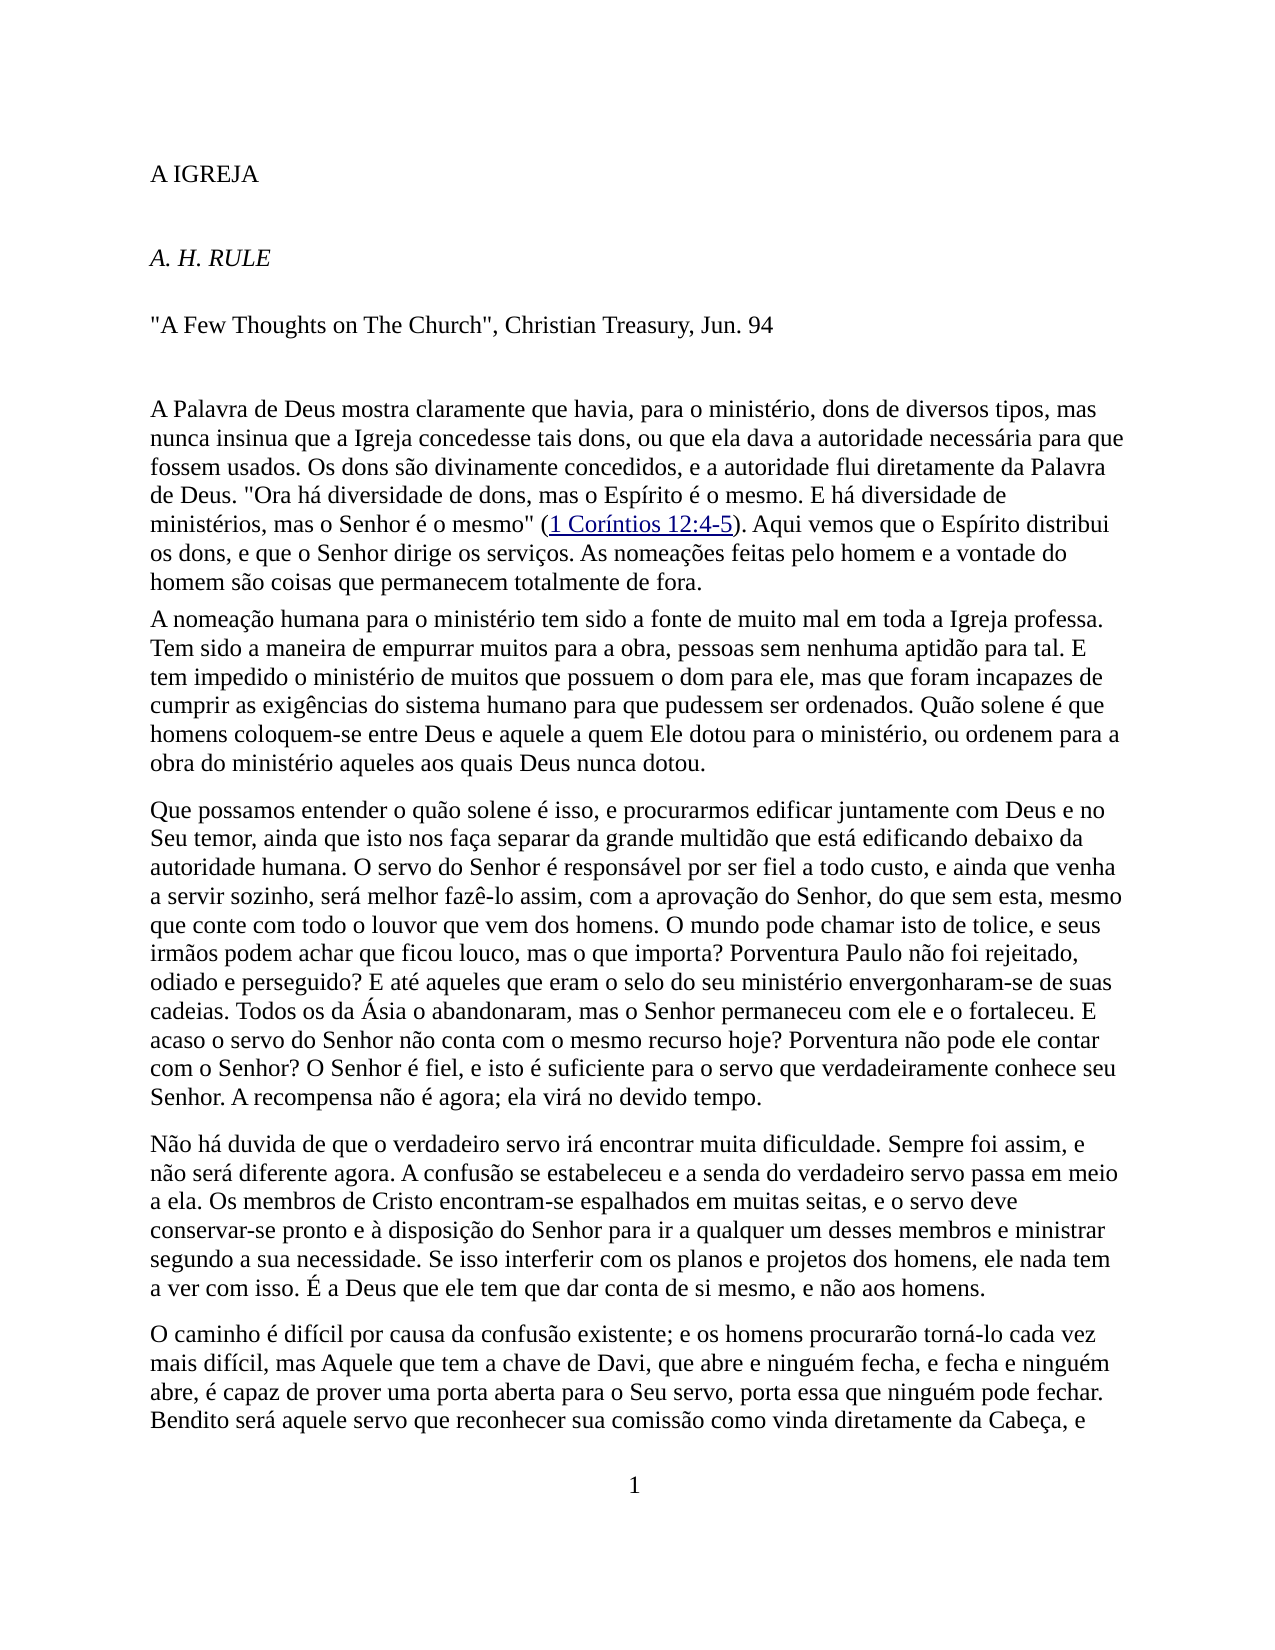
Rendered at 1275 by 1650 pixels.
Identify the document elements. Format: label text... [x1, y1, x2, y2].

text Que possamos entender o quão solene é isso, e procurarmos edificar juntamente com Deus e no Seu temor, ainda que isto nos faça separar da grande multidão que está edificando debaixo da autoridade humana. O servo do Senhor é responsável por ser fiel a todo custo, e ainda que venha a servir sozinho, será melhor fazê-lo assim, com a aprovação do Senhor, do que sem esta, mesmo que conte com todo o louvor que vem dos homens. O mundo pode chamar isto de tolice, e seus irmãos podem achar que ficou louco, mas o que importa? Porventura Paulo não foi rejeitado, odiado e perseguido? E até aqueles que eram o selo do seu ministério envergonharam-se de suas cadeias. Todos os da Ásia o abandonaram, mas o Senhor permaneceu com ele e o fortaleceu. E acaso o servo do Senhor não conta com o mesmo recurso hoje? Porventura não pode ele contar com o Senhor? O Senhor é fiel, e isto é suficiente para o servo que verdadeiramente conhece seu Senhor. A recompensa não é agora; ela virá no devido tempo. [150, 795, 1125, 1111]
text A Palavra de Deus mostra claramente que havia, para o ministério, dons de diversos tipos, mas nunca insinua que a Igreja concedesse tais dons, ou que ela dava a autoridade necessária para que fossem usados. Os dons são divinamente concedidos, e a autoridade flui diretamente da Palavra de Deus. "Ora há diversidade de dons, mas o Espírito é o mesmo. E há diversidade de ministérios, mas o Senhor é o mesmo" (1 Coríntios 12:4-5). Aqui vemos que o Espírito distribui os dons, e que o Senhor dirige os serviços. As nomeações feitas pelo homem e a vontade do homem são coisas que permanecem totalmente de fora. [150, 394, 1125, 595]
text A IGREJA [150, 159, 1125, 188]
text O caminho é difícil por causa da confusão existente; e os homens procurarão torná-lo cada vez mais difícil, mas Aquele que tem a chave de Davi, que abre e ninguém fecha, e fecha e ninguém abre, é capaz de prover uma porta aberta para o Seu servo, porta essa que ninguém pode fechar. Bendito será aquele servo que reconhecer sua comissão como vinda diretamente da Cabeça, e [150, 1319, 1125, 1434]
text Não há duvida de que o verdadeiro servo irá encontrar muita dificuldade. Sempre foi assim, e não será diferente agora. A confusão se estabeleceu e a senda do verdadeiro servo passa em meio a ela. Os membros de Cristo encontram-se espalhados em muitas seitas, e o servo deve conservar-se pronto e à disposição do Senhor para ir a qualquer um desses membros e ministrar segundo a sua necessidade. Se isso interferir com os planos e projetos dos homens, ele nada tem a ver com isso. É a Deus que ele tem que dar conta de si mesmo, e não aos homens. [150, 1129, 1125, 1301]
text "A Few Thoughts on The Church", Christian Treasury, Jun. 94 [150, 310, 1125, 338]
text A nomeação humana para o ministério tem sido a fonte de muito mal em toda a Igreja professa. Tem sido a maneira de empurrar muitos para a obra, pessoas sem nenhuma aptidão para tal. E tem impedido o ministério de muitos que possuem o dom para ele, mas que foram incapazes de cumprir as exigências do sistema humano para que pudessem ser ordenados. Quão solene é que homens coloquem-se entre Deus e aquele a quem Ele dotou para o ministério, ou ordenem para a obra do ministério aqueles aos quais Deus nunca dotou. [150, 604, 1125, 777]
text A. H. RULE [150, 243, 1125, 272]
